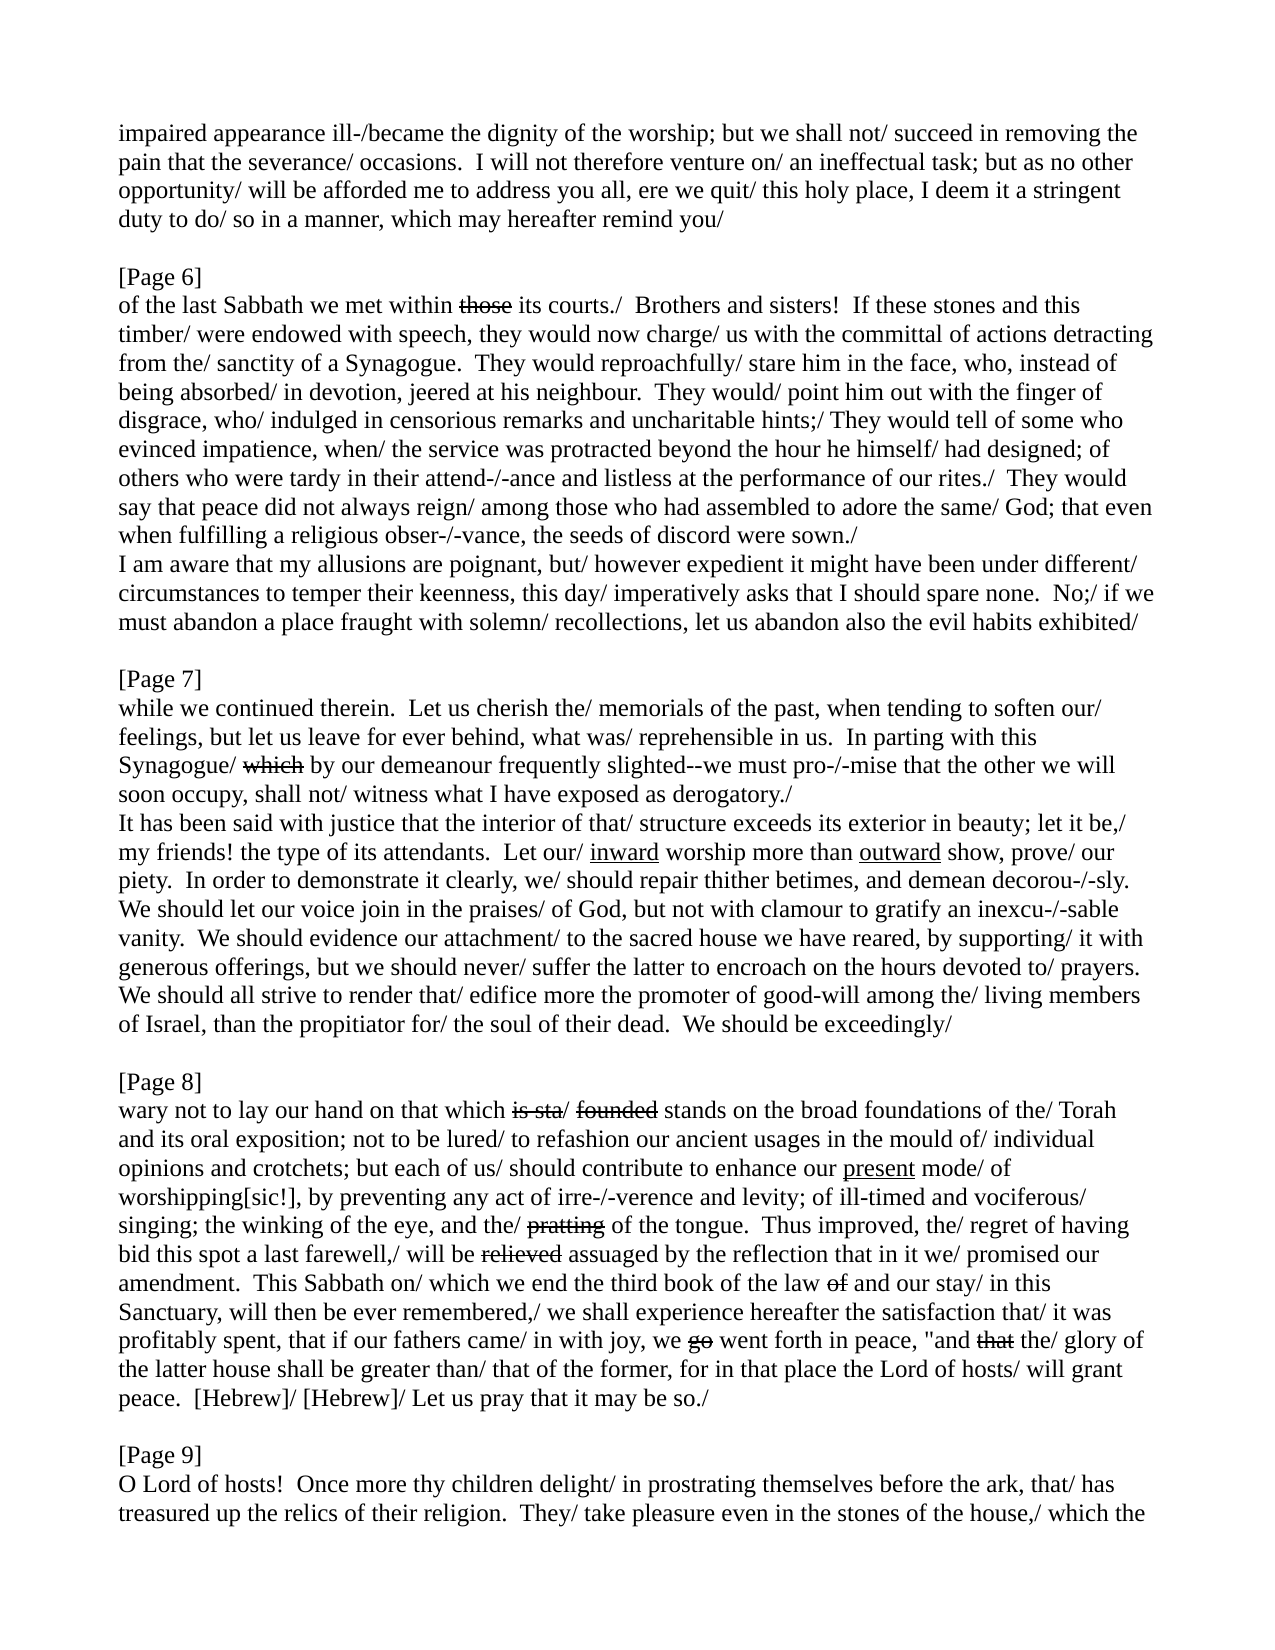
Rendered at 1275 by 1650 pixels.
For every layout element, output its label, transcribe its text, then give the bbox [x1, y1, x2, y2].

text of the last Sabbath we met within those its courts./ Brothers and sisters! If these stones and this timber/ were endowed with speech, they would now charge/ us with the committal of actions detracting from the/ sanctity of a Synagogue. They would reproachfully/ stare him in the face, who, instead of being absorbed/ in devotion, jeered at his neighbour. They would/ point him out with the finger of disgrace, who/ indulged in censorious remarks and uncharitable hints;/ They would tell of some who evinced impatience, when/ the service was protracted beyond the hour he himself/ had designed; of others who were tardy in their attend-/-ance and listless at the performance of our rites./ They would say that peace did not always reign/ among those who had assembled to adore the same/ God; that even when fulfilling a religious obser-/-vance, the seeds of discord were sown./ [118, 291, 1157, 549]
text I am aware that my allusions are poignant, but/ however expedient it might have been under different/ circumstances to temper their keenness, this day/ imperatively asks that I should spare none. No;/ if we must abandon a place fraught with solemn/ recollections, let us abandon also the evil habits exhibited/ [118, 549, 1157, 636]
text O Lord of hosts! Once more thy children delight/ in prostrating themselves before the ark, that/ has treasured up the relics of their religion. They/ take pleasure even in the stones of the house,/ which the [118, 1469, 1157, 1527]
text [Page 7] [118, 664, 1157, 693]
text [Page 6] [118, 262, 1157, 291]
text impaired appearance ill-/became the dignity of the worship; but we shall not/ succeed in removing the pain that the severance/ occasions. I will not therefore venture on/ an ineffectual task; but as no other opportunity/ will be afforded me to address you all, ere we quit/ this holy place, I deem it a stringent duty to do/ so in a manner, which may hereafter remind you/ [118, 118, 1157, 233]
text [Page 9] [118, 1441, 1157, 1469]
text It has been said with justice that the interior of that/ structure exceeds its exterior in beauty; let it be,/ my friends! the type of its attendants. Let our/ inward worship more than outward show, prove/ our piety. In order to demonstrate it clearly, we/ should repair thither betimes, and demean decorou-/-sly. We should let our voice join in the praises/ of God, but not with clamour to gratify an inexcu-/-sable vanity. We should evidence our attachment/ to the sacred house we have reared, by supporting/ it with generous offerings, but we should never/ suffer the latter to encroach on the hours devoted to/ prayers. We should all strive to render that/ edifice more the promoter of good-will among the/ living members of Israel, than the propitiator for/ the soul of their dead. We should be exceedingly/ [118, 808, 1157, 1038]
text [Page 8] [118, 1067, 1157, 1096]
text wary not to lay our hand on that which is sta/ founded stands on the broad foundations of the/ Torah and its oral exposition; not to be lured/ to refashion our ancient usages in the mould of/ individual opinions and crotchets; but each of us/ should contribute to enhance our present mode/ of worshipping[sic!], by preventing any act of irre-/-verence and levity; of ill-timed and vociferous/ singing; the winking of the eye, and the/ pratting of the tongue. Thus improved, the/ regret of having bid this spot a last farewell,/ will be relieved assuaged by the reflection that in it we/ promised our amendment. This Sabbath on/ which we end the third book of the law of and our stay/ in this Sanctuary, will then be ever remembered,/ we shall experience hereafter the satisfaction that/ it was profitably spent, that if our fathers came/ in with joy, we go went forth in peace, "and that the/ glory of the latter house shall be greater than/ that of the former, for in that place the Lord of hosts/ will grant peace. [Hebrew]/ [Hebrew]/ Let us pray that it may be so./ [118, 1096, 1157, 1412]
text while we continued therein. Let us cherish the/ memorials of the past, when tending to soften our/ feelings, but let us leave for ever behind, what was/ reprehensible in us. In parting with this Synagogue/ which by our demeanour frequently slighted--we must pro-/-mise that the other we will soon occupy, shall not/ witness what I have exposed as derogatory./ [118, 693, 1157, 808]
